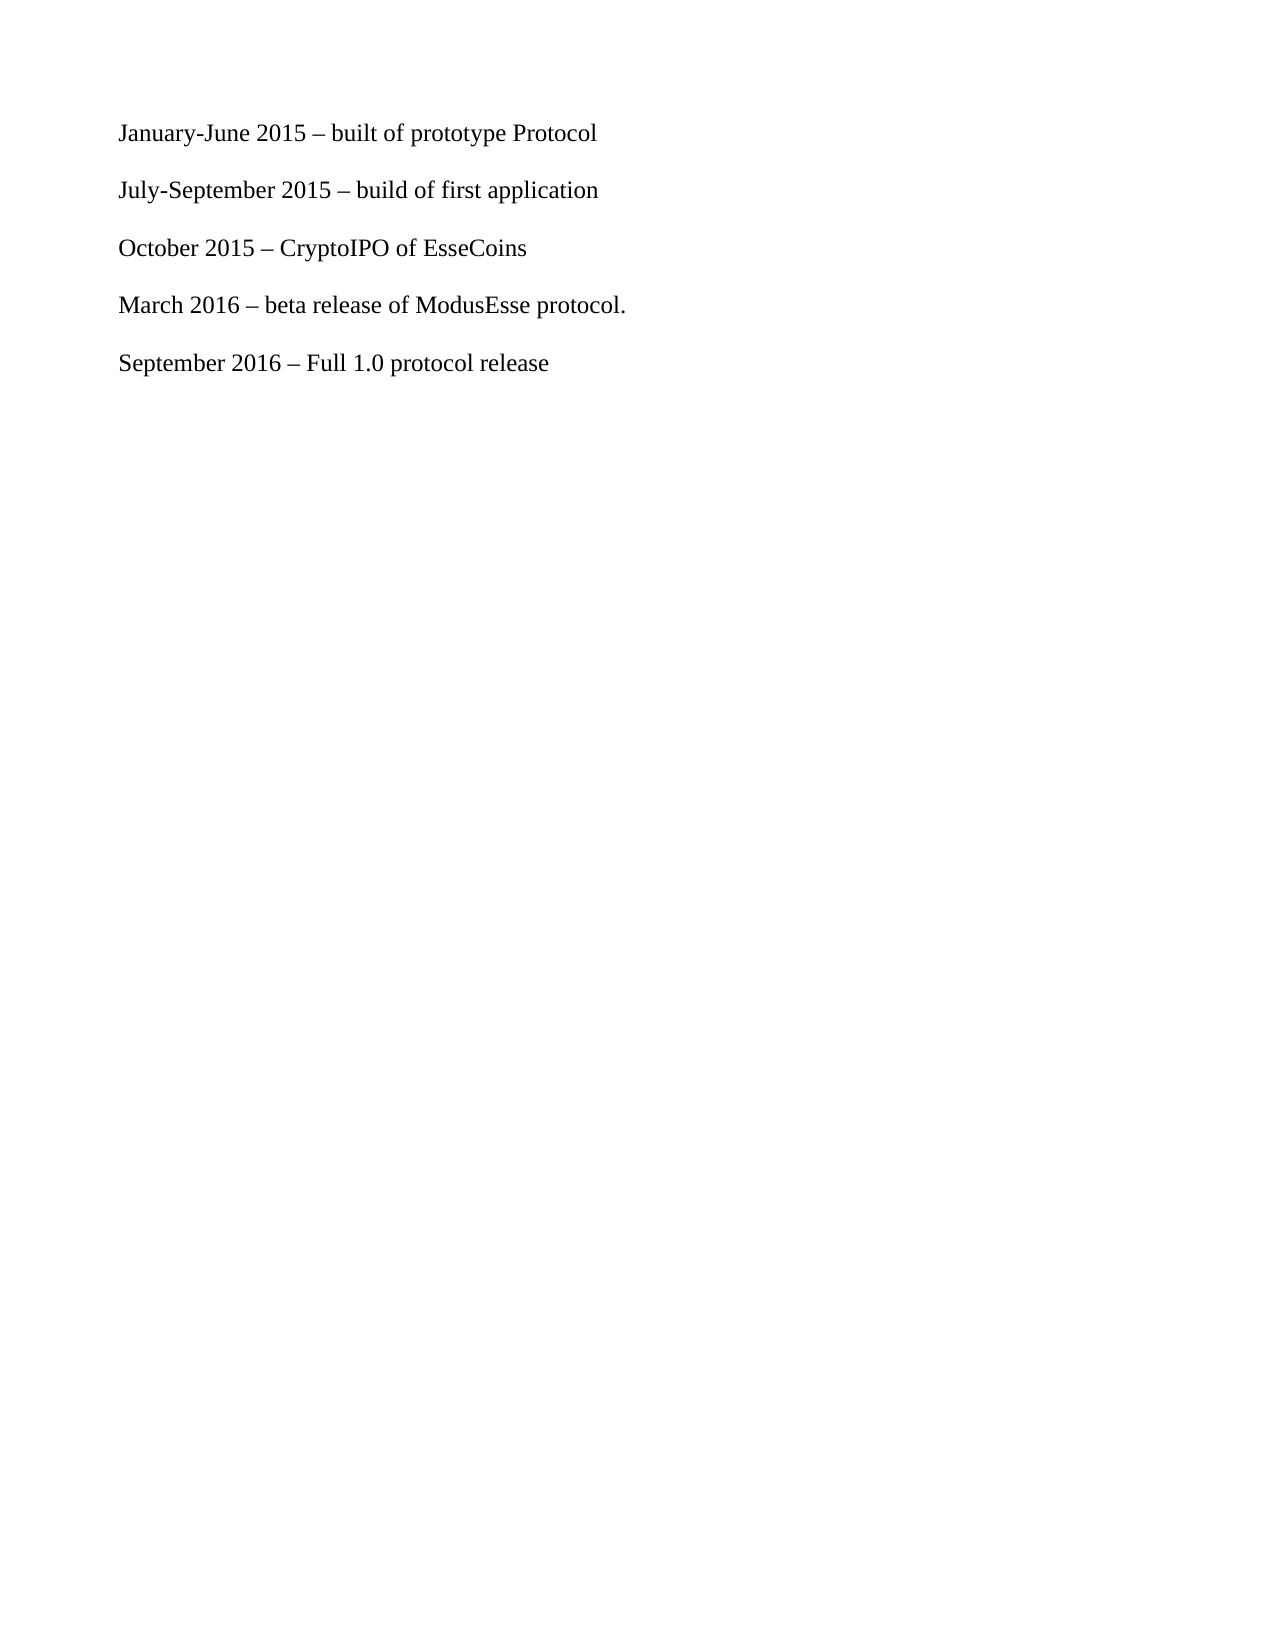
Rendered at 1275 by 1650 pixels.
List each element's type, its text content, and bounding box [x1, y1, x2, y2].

text September 2016 – Full 1.0 protocol release [118, 348, 1157, 377]
text January-June 2015 – built of prototype Protocol [118, 118, 1157, 147]
text July-September 2015 – build of first application [118, 176, 1157, 204]
text October 2015 – CryptoIPO of EsseCoins [118, 233, 1157, 262]
text March 2016 – beta release of ModusEsse protocol. [118, 291, 1157, 319]
